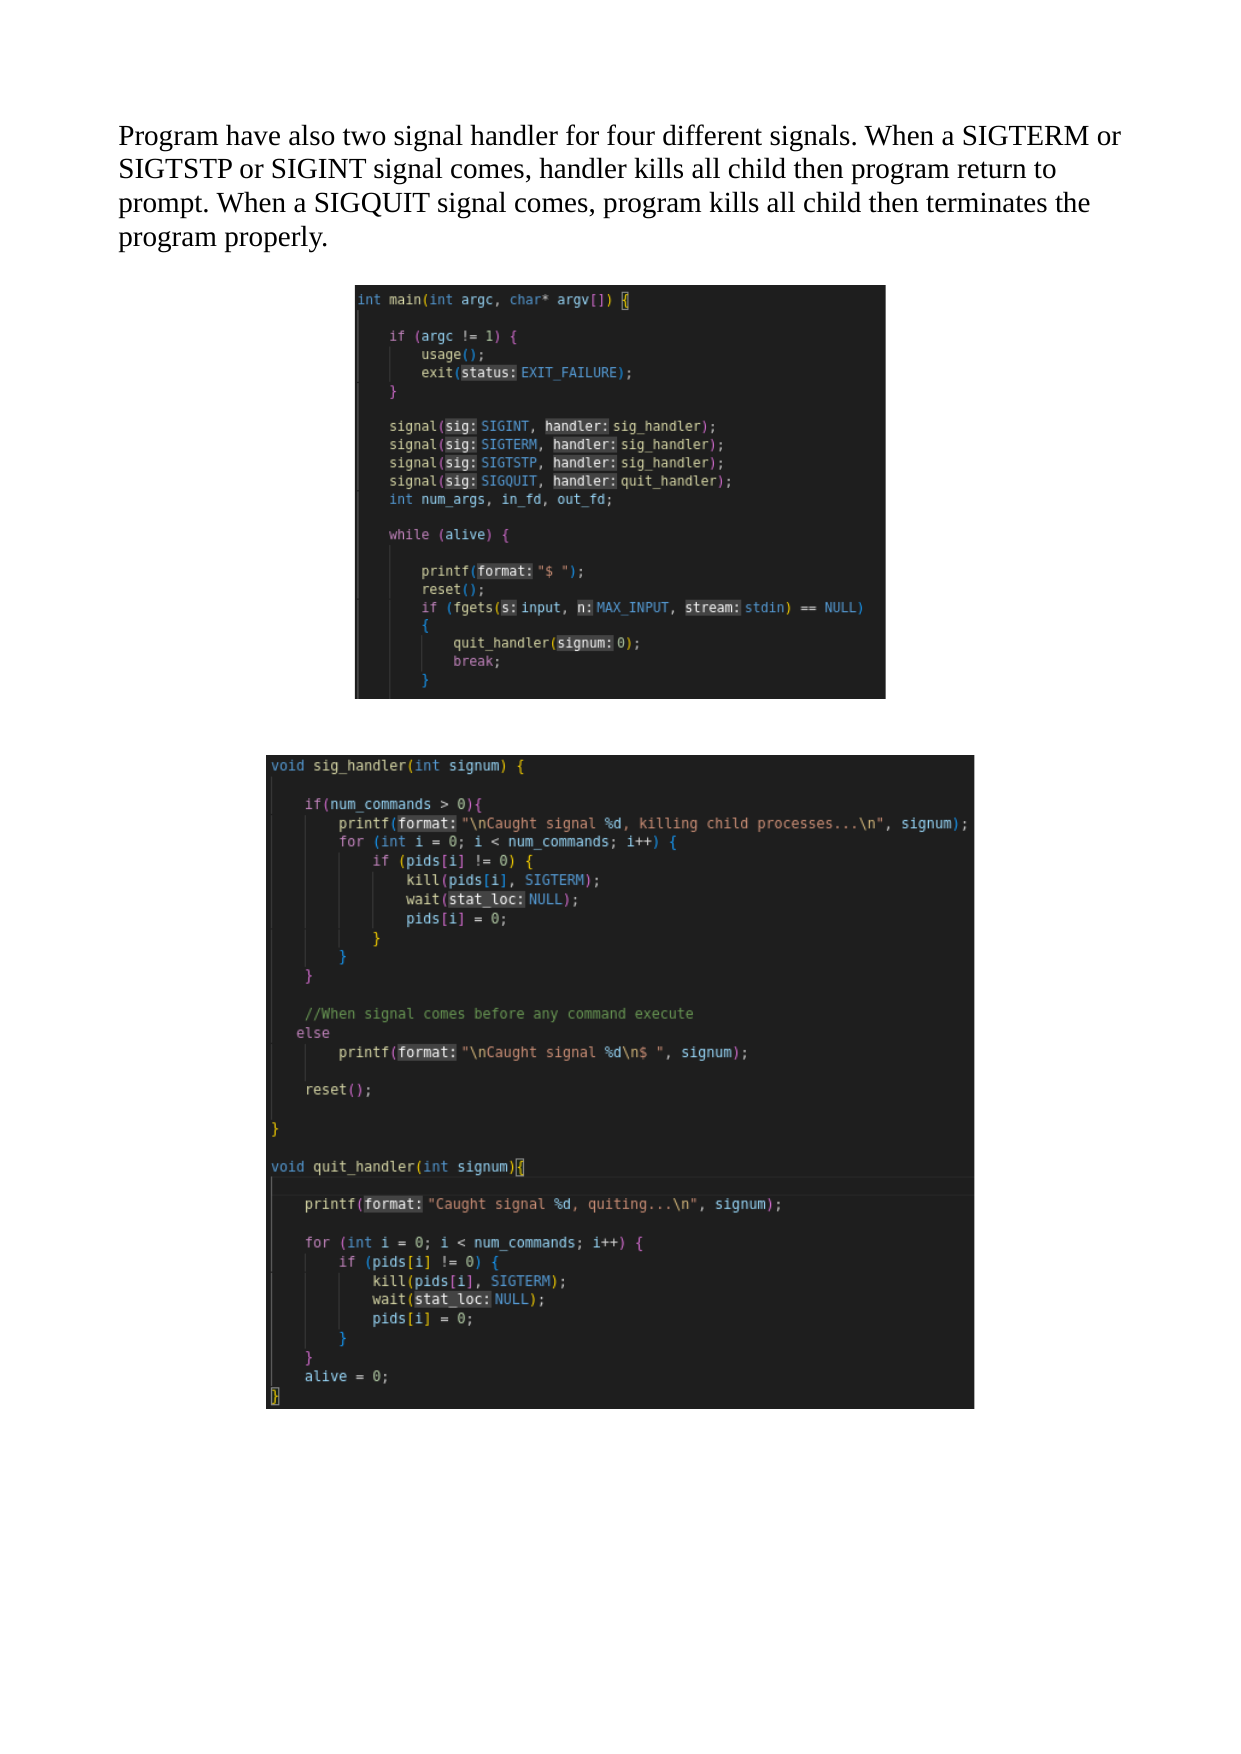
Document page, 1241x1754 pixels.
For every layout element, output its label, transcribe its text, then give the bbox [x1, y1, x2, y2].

picture [266, 755, 975, 1409]
text Program have also two signal handler for four different signals. When a SIGTERM or SIGTSTP or SIGINT signal comes, handler kills all child then program return to prompt. When a SIGQUIT signal comes, program kills all child then terminates the program properly. [118, 118, 1122, 252]
picture [354, 285, 886, 699]
